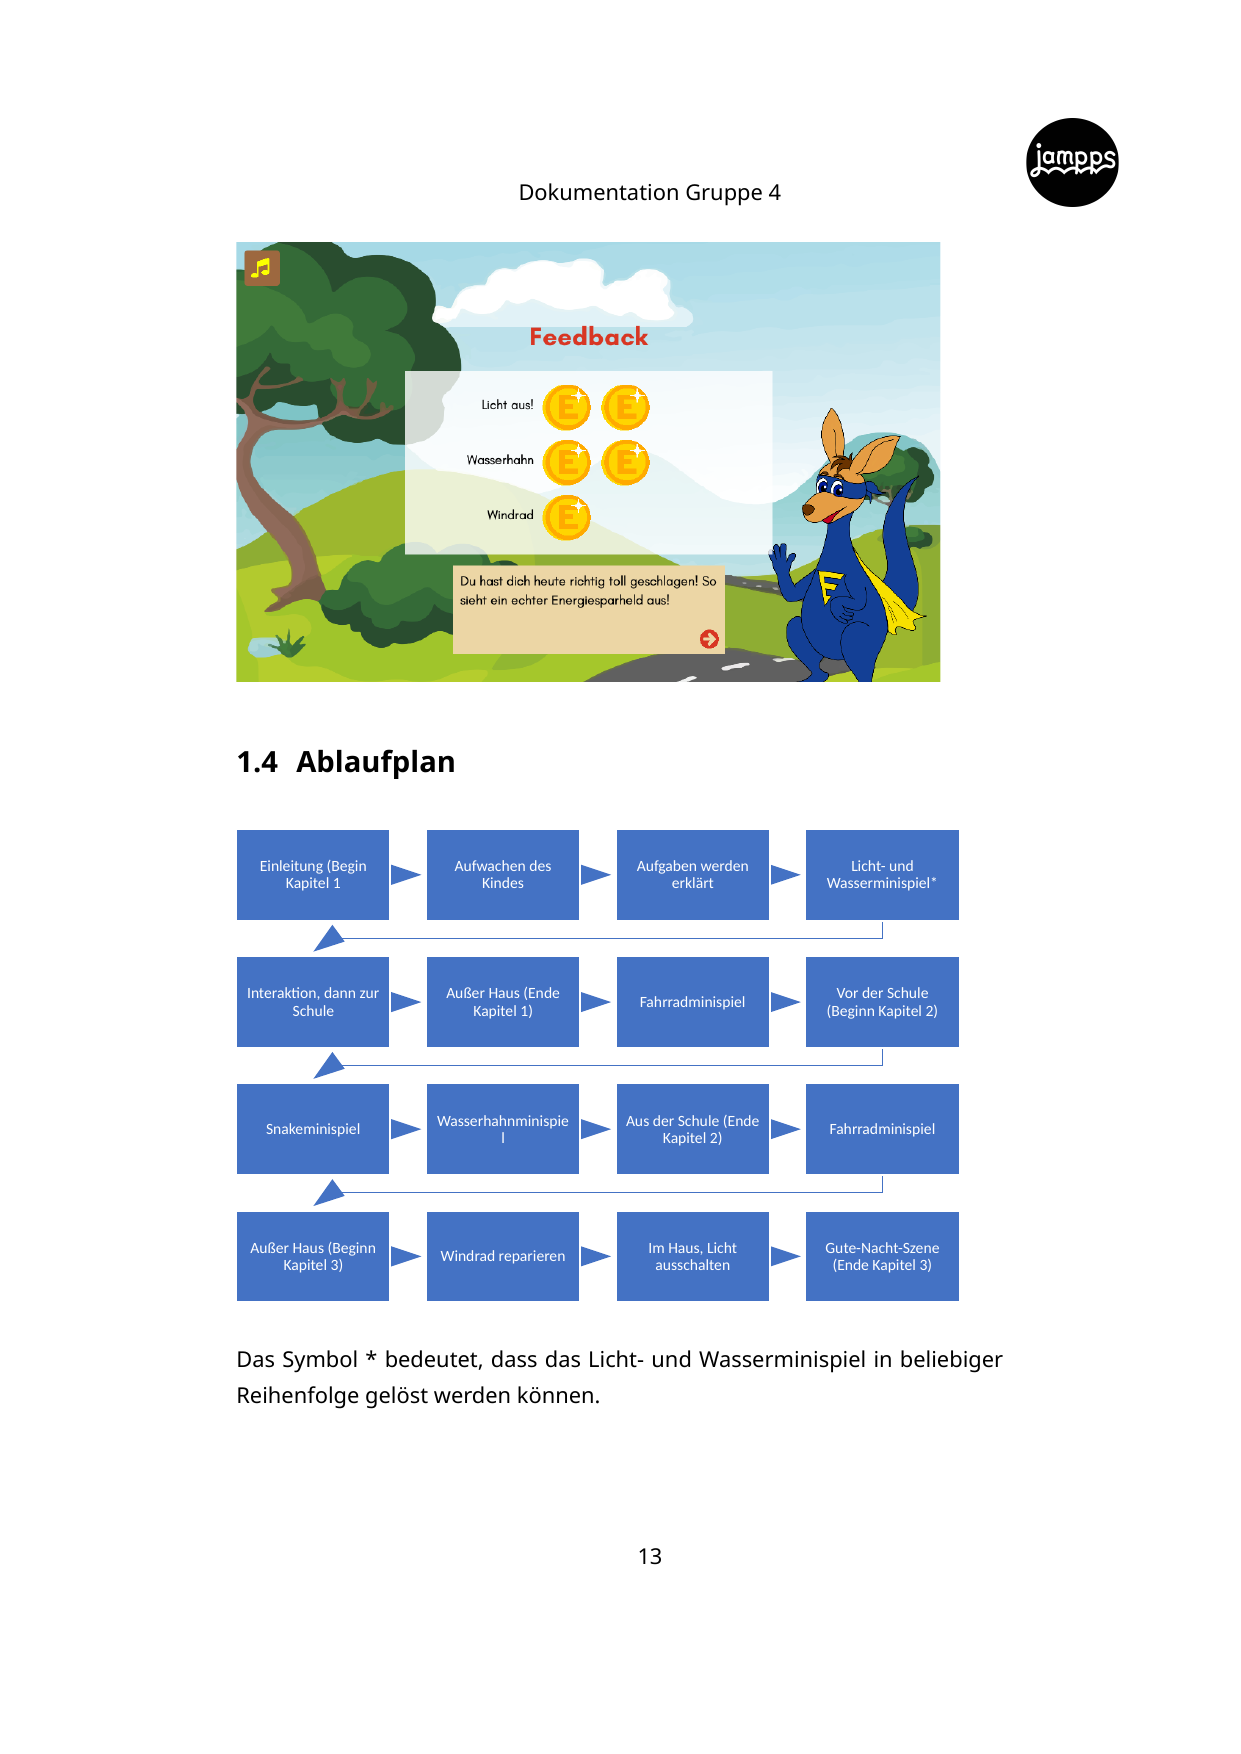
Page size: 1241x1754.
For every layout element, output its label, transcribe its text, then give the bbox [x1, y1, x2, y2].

text Das Symbol * bedeutet, dass das Licht- und Wasserminispiel in beliebiger Reihenfolge gelöst werden können. [236, 1344, 1004, 1410]
subtitle Ablaufplan [236, 741, 1004, 781]
